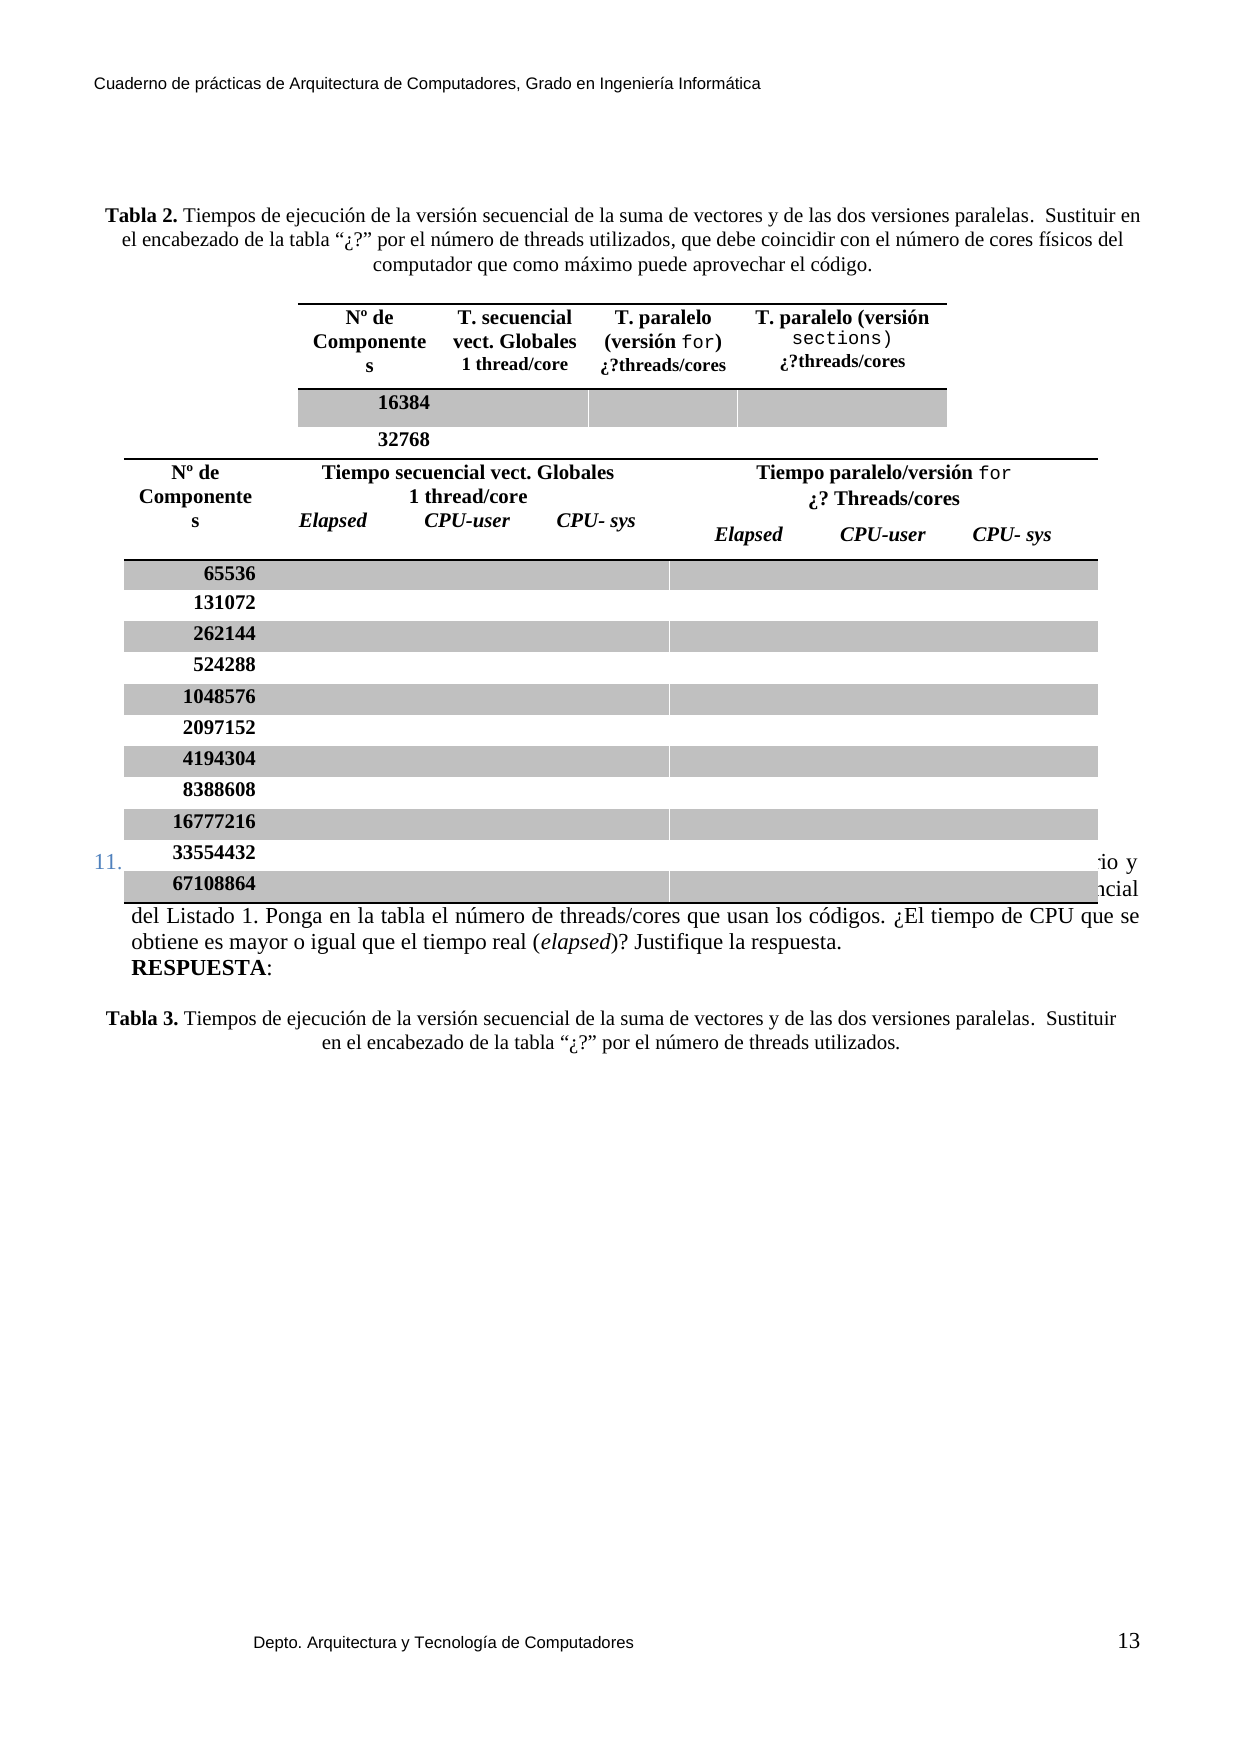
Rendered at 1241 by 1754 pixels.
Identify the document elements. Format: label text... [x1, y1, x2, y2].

table_cell 67108864 [124, 871, 267, 902]
table_cell [267, 684, 669, 715]
table_cell [670, 590, 1098, 621]
table_header T. paralelo (versión for) ¿?threads/cores [589, 305, 737, 388]
table_cell [589, 390, 737, 427]
table_header Nº de Componentes [124, 460, 267, 558]
table_cell [441, 390, 588, 427]
table_header Tabla 2. Tiempos de ejecución de la versión secuencial de la suma de vectores y de las dos versiones paralelas. Sustituir en el encabezado de la tabla “¿?” por el número de threads utilizados, que debe coincidir con el número de cores físicos del computador que como máximo puede aprovechar el código. [93, 178, 1152, 276]
table_cell 16384 [298, 390, 441, 427]
table_header Tiempo paralelo/versión for ¿? Threads/cores Elapsed CPU-user CPU- sys [670, 460, 1098, 558]
table_cell [267, 590, 669, 621]
table_cell [670, 684, 1098, 715]
table_cell [738, 390, 947, 427]
table_header Nº de Componentes [298, 305, 441, 388]
table_header Tiempo secuencial vect. Globales 1 thread/core Elapsed CPU-user CPU- sys [267, 460, 669, 558]
table_cell [267, 652, 669, 683]
table_cell [93, 276, 1152, 809]
table_cell [670, 652, 1098, 683]
table_header T. paralelo (versión sections) ¿?threads/cores [738, 305, 947, 388]
table_header T. secuencial vect. Globales 1 thread/core [441, 305, 588, 388]
table_cell [670, 561, 1098, 590]
table_cell [441, 427, 588, 458]
table_cell [267, 777, 669, 808]
table_cell 524288 [124, 652, 267, 683]
table_cell 262144 [124, 621, 267, 652]
table_cell [670, 871, 1098, 902]
table_cell [267, 809, 669, 840]
table_cell [267, 561, 669, 590]
table_cell [738, 427, 947, 458]
list Rellenar una tabla como la Tabla 3 para atcgrid con el tiempo de ejecución, tiempo de CPU del usuario y tiempo CPU del sistema obtenidos con time para el ejecutable del ejercicio 7 y para el programa secuencial del Listado 1. Ponga en la tabla el número de threads/cores que usan los códigos. ¿El tiempo de CPU que se obtiene es mayor o igual que el tiempo real (elapsed)? Justifique la respuesta. [94, 848, 1140, 954]
table_cell [267, 746, 669, 777]
table_cell [267, 840, 669, 871]
table_header Tabla 3. Tiempos de ejecución de la versión secuencial de la suma de vectores y de las dos versiones paralelas. Sustituir en el encabezado de la tabla “¿?” por el número de threads utilizados. [83, 981, 1139, 1054]
text RESPUESTA: [131, 954, 1140, 981]
table_cell 1048576 [124, 684, 267, 715]
table_cell 32768 [298, 427, 441, 458]
table_cell 33554432 [124, 840, 267, 871]
table_cell [670, 746, 1098, 777]
table_cell [267, 871, 669, 902]
table_cell [267, 715, 669, 746]
table_cell [670, 715, 1098, 746]
table_cell 65536 [124, 561, 267, 590]
table_cell [267, 621, 669, 652]
table_cell 16777216 [124, 809, 267, 840]
table_cell 8388608 [124, 777, 267, 808]
table_cell [83, 1054, 1139, 1527]
table_cell [670, 777, 1098, 808]
table_cell [589, 427, 737, 458]
table_cell [670, 809, 1098, 840]
table_cell 4194304 [124, 746, 267, 777]
table_cell [670, 621, 1098, 652]
table_cell 131072 [124, 590, 267, 621]
table_cell 2097152 [124, 715, 267, 746]
table_cell [670, 840, 1098, 871]
